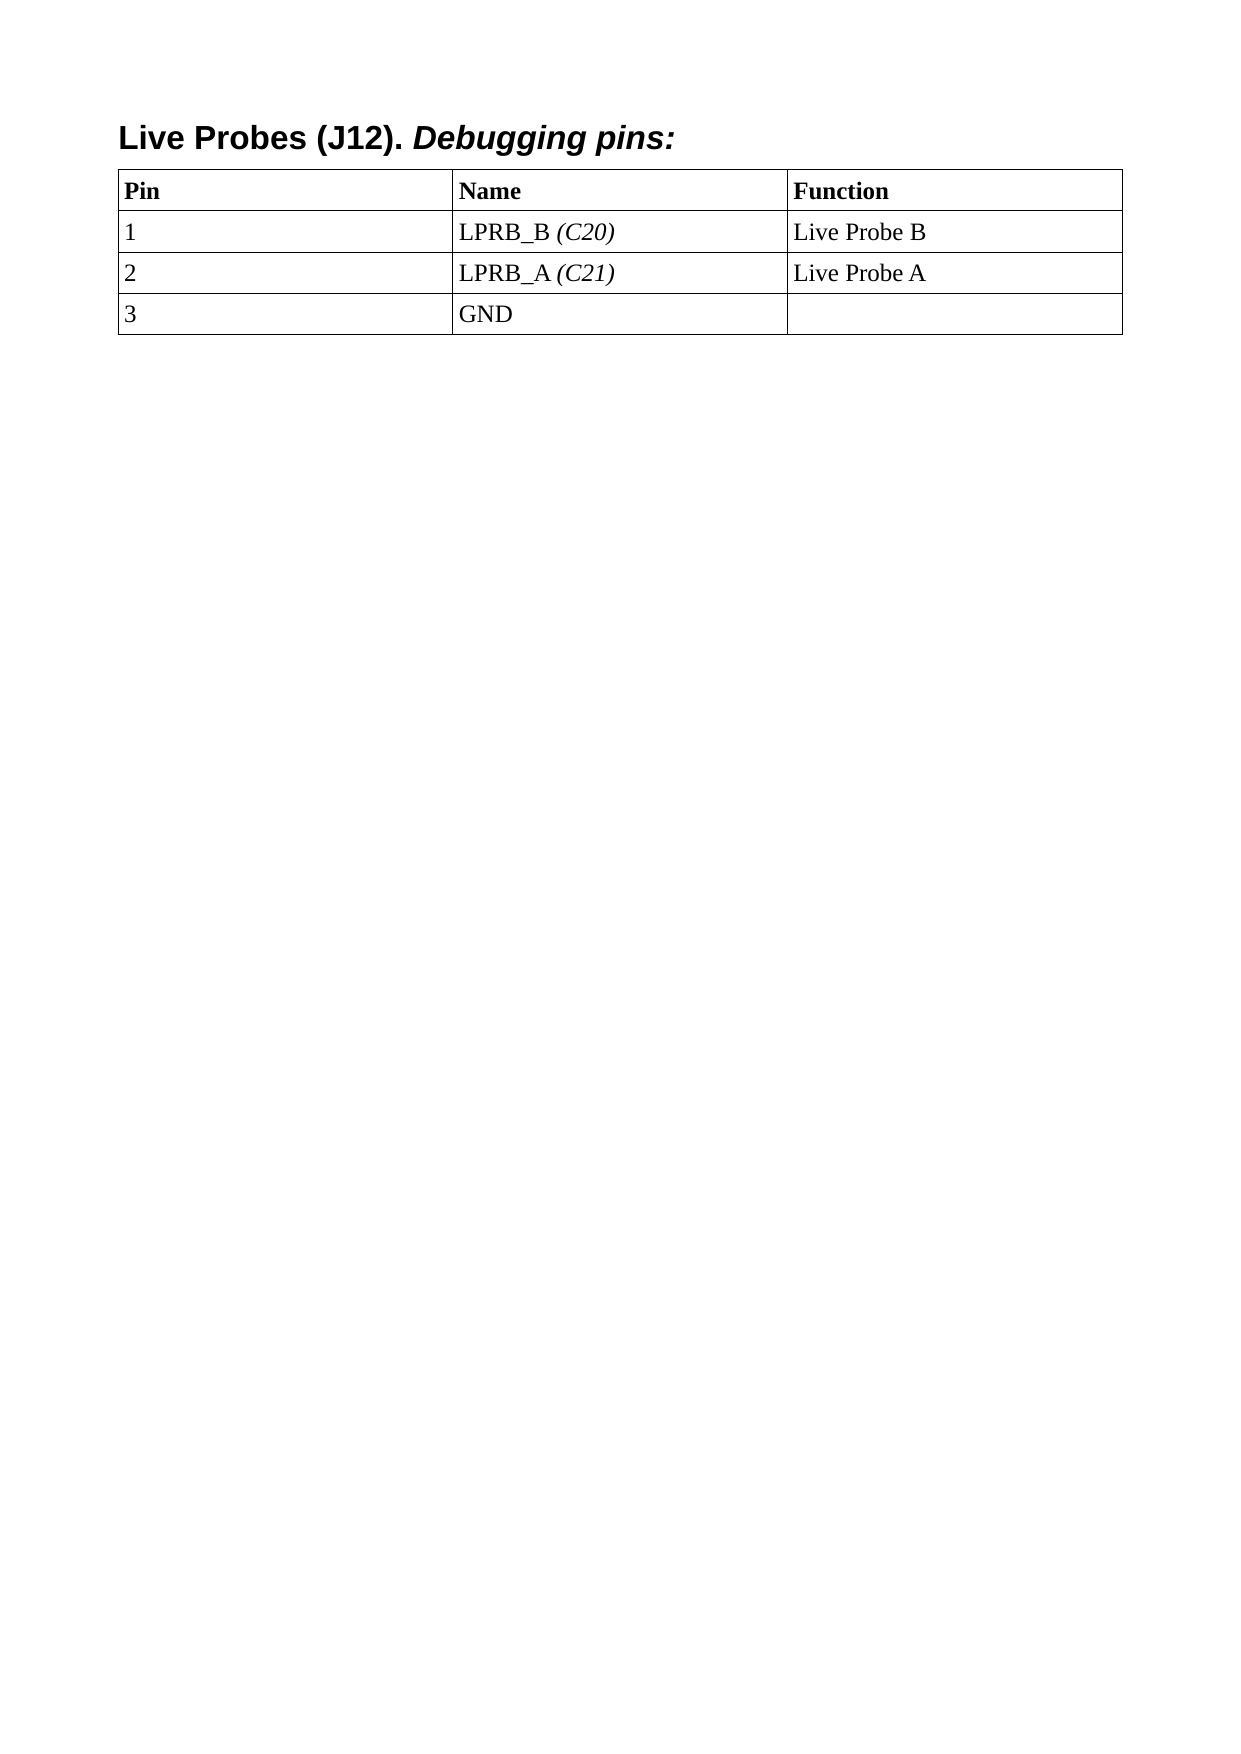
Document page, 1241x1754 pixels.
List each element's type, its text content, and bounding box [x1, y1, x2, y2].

table_cell Live Probe A [788, 253, 1122, 293]
table_cell 2 [119, 253, 452, 293]
table_cell 1 [119, 211, 452, 252]
table_header Name [453, 170, 787, 210]
table_cell LPRB_B (C20) [453, 211, 787, 252]
subtitle Live Probes (J12). Debugging pins: [118, 118, 1122, 157]
table_header Function [788, 170, 1122, 210]
table_cell 3 [119, 294, 452, 334]
table_cell [788, 294, 1122, 334]
table_header Pin [119, 170, 452, 210]
table_cell Live Probe B [788, 211, 1122, 252]
table_cell LPRB_A (C21) [453, 253, 787, 293]
table_cell GND [453, 294, 787, 334]
